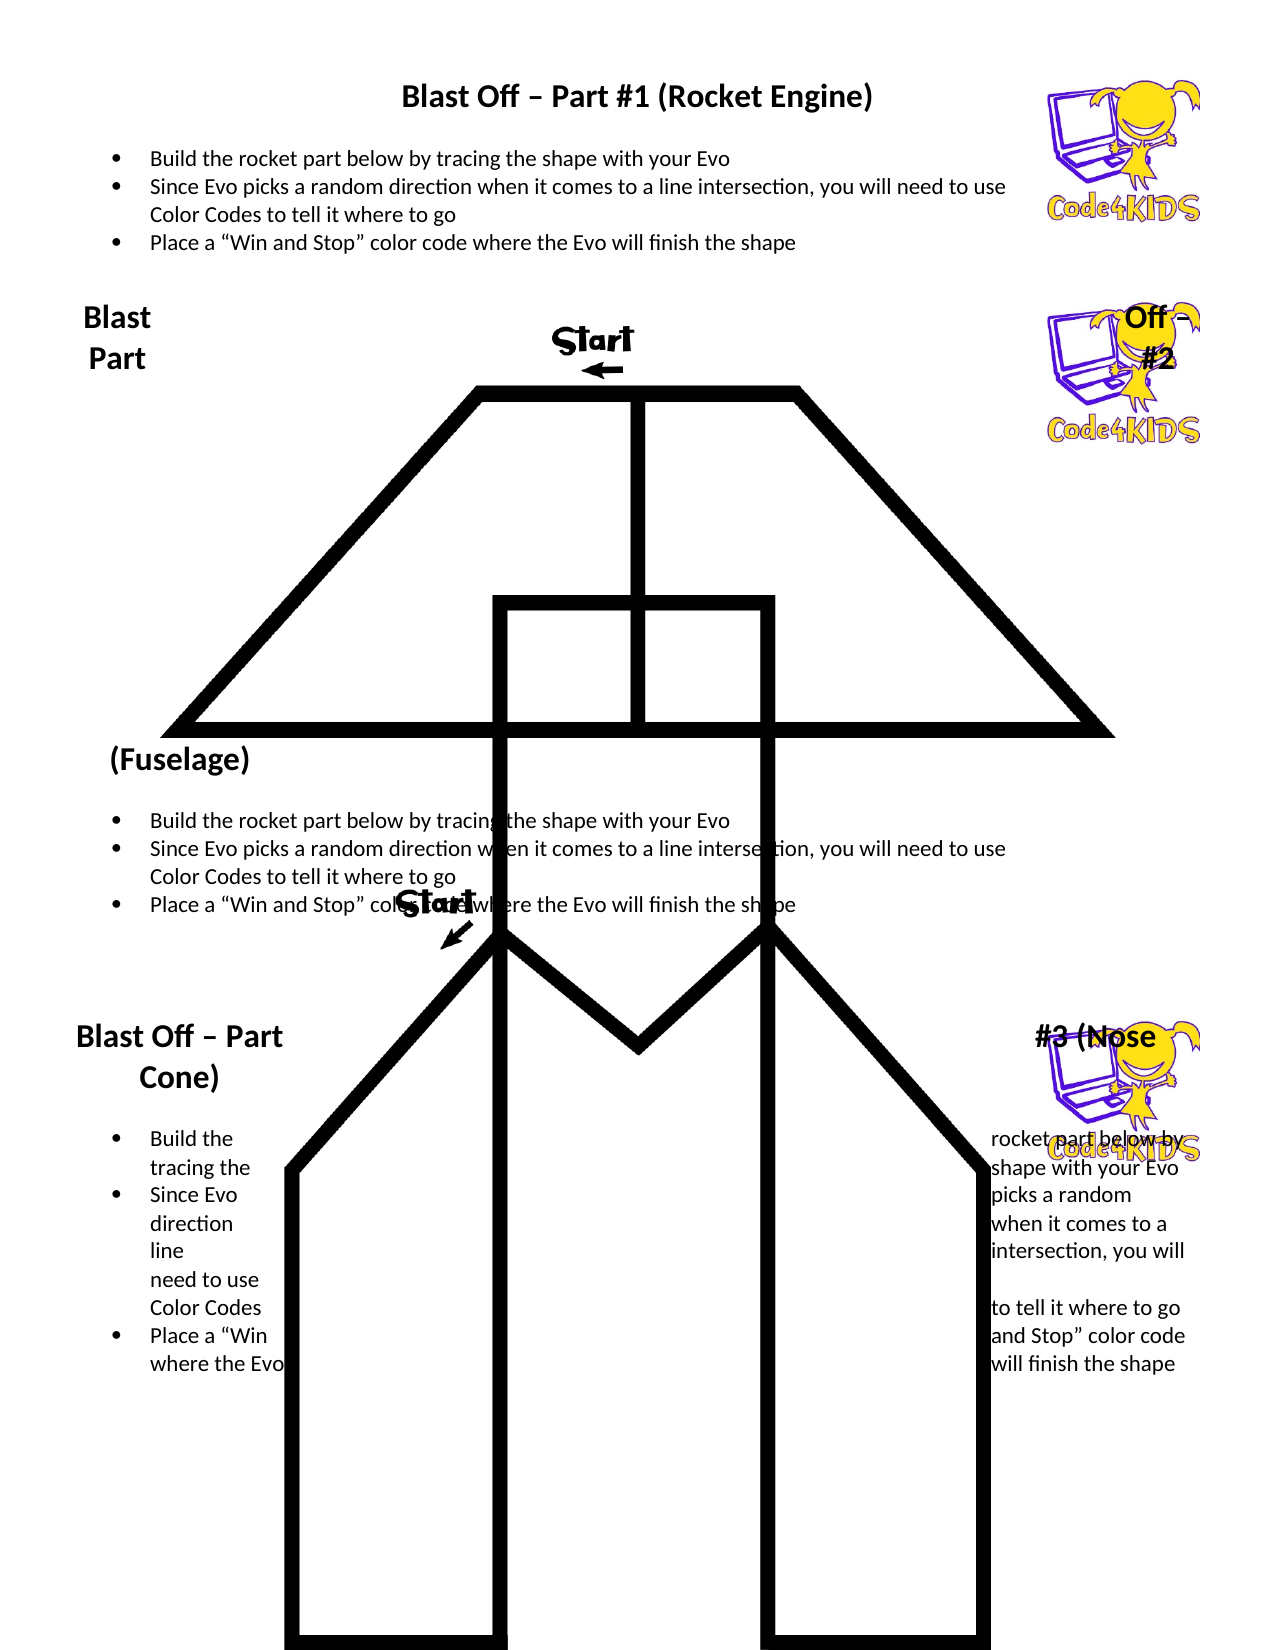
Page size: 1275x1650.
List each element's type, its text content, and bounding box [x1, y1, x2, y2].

list Since Evo picks a random direction when it comes to a line intersection, you will need to use Color Codes to tell it where to go [508, 1181, 760, 1321]
list Build the rocket part below by tracing the shape with your Evo [300, 1124, 492, 1181]
list Place a “Win and Stop” color code where the Evo will finish the shape [300, 1321, 492, 1377]
list Place a “Win and Stop” color code where the Evo will finish the shape [402, 890, 492, 918]
list Place a “Win and Stop” color code where the Evo will finish the shape [991, 1321, 1200, 1377]
list Since Evo picks a random direction when it comes to a line intersection, you will need to use Color Codes to tell it where to go [776, 834, 1200, 890]
subtitle Blast Off – Part #1 (Rocket Engine) [75, 75, 1047, 116]
subtitle Blast Off – Part #2 (Fuselage) [75, 297, 1200, 778]
list Build the rocket part below by tracing the shape with your Evo [776, 1124, 976, 1181]
list Since Evo picks a random direction when it comes to a line intersection, you will need to use Color Codes to tell it where to go [300, 1181, 492, 1321]
subtitle Blast Off – Part #3 (Nose Cone) [75, 1015, 418, 1097]
subtitle Blast Off – Part #3 (Nose Cone) [508, 1015, 760, 1097]
list Build the rocket part below by tracing the shape with your Evo [112, 1124, 322, 1181]
list Since Evo picks a random direction when it comes to a line intersection, you will need to use Color Codes to tell it where to go [508, 834, 760, 890]
subtitle Blast Off – Part #3 (Nose Cone) [858, 1015, 1047, 1097]
list Since Evo picks a random direction when it comes to a line intersection, you will need to use Color Codes to tell it where to go [991, 1181, 1200, 1321]
list Place a “Win and Stop” color code where the Evo will finish the shape [776, 890, 1200, 918]
list Build the rocket part below by tracing the shape with your Evo [508, 1124, 760, 1181]
list Place a “Win and Stop” color code where the Evo will finish the shape [112, 228, 1200, 256]
list Build the rocket part below by tracing the shape with your Evo [508, 806, 760, 834]
list Since Evo picks a random direction when it comes to a line intersection, you will need to use Color Codes to tell it where to go [112, 172, 1047, 228]
list Since Evo picks a random direction when it comes to a line intersection, you will need to use Color Codes to tell it where to go [112, 1181, 284, 1321]
list Build the rocket part below by tracing the shape with your Evo [776, 806, 1200, 834]
list Since Evo picks a random direction when it comes to a line intersection, you will need to use Color Codes to tell it where to go [112, 834, 492, 890]
subtitle Blast Off – Part #3 (Nose Cone) [776, 1015, 908, 1097]
list Place a “Win and Stop” color code where the Evo will finish the shape [112, 890, 407, 918]
list Place a “Win and Stop” color code where the Evo will finish the shape [508, 890, 760, 918]
list Build the rocket part below by tracing the shape with your Evo [112, 144, 1047, 172]
list Since Evo picks a random direction when it comes to a line intersection, you will need to use Color Codes to tell it where to go [776, 1181, 976, 1321]
subtitle Blast Off – Part #3 (Nose Cone) [614, 1015, 660, 1035]
subtitle Blast Off – Part #3 (Nose Cone) [368, 1015, 492, 1097]
list Place a “Win and Stop” color code where the Evo will finish the shape [776, 1321, 976, 1377]
list Build the rocket part below by tracing the shape with your Evo [112, 806, 492, 834]
list Build the rocket part below by tracing the shape with your Evo [954, 1124, 1200, 1181]
list Place a “Win and Stop” color code where the Evo will finish the shape [112, 1321, 284, 1377]
list Place a “Win and Stop” color code where the Evo will finish the shape [508, 1321, 760, 1377]
